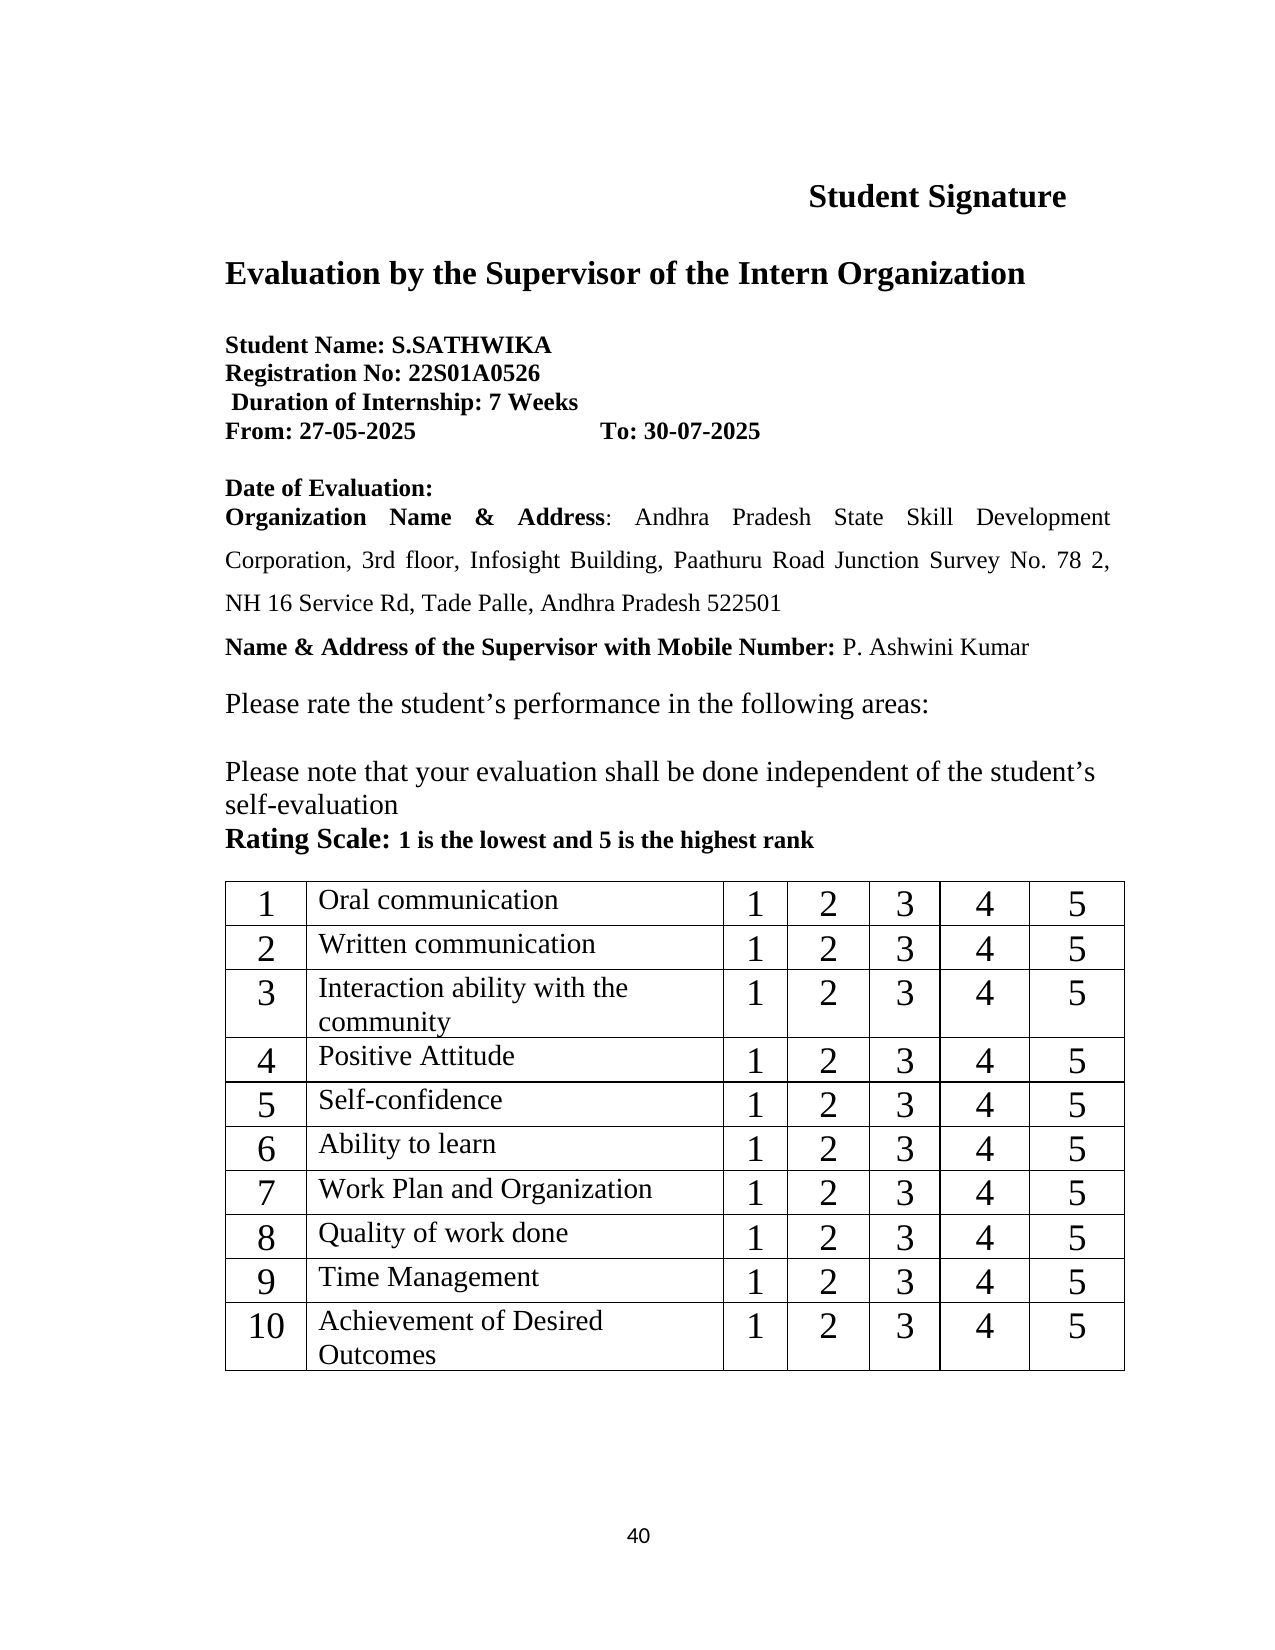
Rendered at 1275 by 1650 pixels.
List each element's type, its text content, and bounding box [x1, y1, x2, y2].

table_cell 2 [226, 926, 306, 969]
table_cell 3 [870, 1083, 939, 1126]
table_header 4 [941, 882, 1029, 925]
table_cell 5 [1030, 1127, 1124, 1170]
table_cell 4 [941, 1171, 1029, 1214]
table_cell 4 [941, 1127, 1029, 1170]
table_cell 3 [870, 1215, 939, 1258]
table_cell 8 [226, 1215, 306, 1258]
table_cell 2 [788, 1259, 869, 1302]
table_cell 2 [788, 1171, 869, 1214]
text Registration No: 22S01A0526 [225, 358, 1125, 387]
table_cell 4 [226, 1038, 306, 1081]
table_cell 1 [724, 1215, 787, 1258]
table_cell 3 [870, 1171, 939, 1214]
table_cell 5 [1030, 1259, 1124, 1302]
table_cell 4 [941, 1083, 1029, 1126]
table_cell 4 [941, 1259, 1029, 1302]
table_cell 3 [870, 926, 939, 969]
table_cell 4 [941, 970, 1029, 1037]
text Evaluation by the Supervisor of the Intern Organization [225, 253, 1125, 291]
table_header 2 [788, 882, 869, 925]
table_cell 3 [870, 1038, 939, 1081]
table_cell 9 [226, 1259, 306, 1302]
table_cell 3 [226, 970, 306, 1037]
table_cell 1 [724, 1038, 787, 1081]
text Please rate the student’s performance in the following areas: [225, 687, 1125, 720]
table_cell Achievement of Desired Outcomes [307, 1303, 723, 1370]
table_cell 1 [724, 1171, 787, 1214]
table_cell 1 [724, 970, 787, 1037]
table_header 3 [870, 882, 939, 925]
table_cell 5 [1030, 1215, 1124, 1258]
table_cell 10 [226, 1303, 306, 1370]
text Name & Address of the Supervisor with Mobile Number: P. Ashwini Kumar [225, 632, 1111, 660]
table_cell 3 [870, 1127, 939, 1170]
table_cell Work Plan and Organization [307, 1171, 723, 1214]
text Student Signature [225, 176, 1111, 215]
table_cell 2 [788, 1083, 869, 1126]
table_cell 1 [724, 1259, 787, 1302]
table_cell 3 [870, 970, 939, 1037]
table_cell 2 [788, 926, 869, 969]
table_cell 1 [724, 926, 787, 969]
text Rating Scale: 1 is the lowest and 5 is the highest rank [225, 821, 1125, 854]
text Organization Name & Address: Andhra Pradesh State Skill Development Corporation, 3rd floor, Infosight Building, Paathuru Road Junction Survey No. 78 2, NH 16 Service Rd, Tade Palle, Andhra Pradesh 522501 [225, 502, 1111, 617]
table_cell Self-confidence [307, 1083, 723, 1126]
table_cell Time Management [307, 1259, 723, 1302]
table_cell 5 [1030, 1038, 1124, 1081]
text Please note that your evaluation shall be done independent of the student’s self-evaluation [225, 754, 1125, 821]
table_cell Quality of work done [307, 1215, 723, 1258]
text Date of Evaluation: [225, 473, 1125, 502]
table_cell 3 [870, 1259, 939, 1302]
table_cell 2 [788, 1127, 869, 1170]
table_cell 1 [724, 1127, 787, 1170]
table_cell 4 [941, 1038, 1029, 1081]
table_cell 2 [788, 1303, 869, 1370]
table_cell 5 [226, 1083, 306, 1126]
table_header 1 [724, 882, 787, 925]
table_header 5 [1030, 882, 1124, 925]
table_cell Positive Attitude [307, 1038, 723, 1081]
table_cell Interaction ability with the community [307, 970, 723, 1037]
table_cell 6 [226, 1127, 306, 1170]
table_cell 5 [1030, 970, 1124, 1037]
table_cell 2 [788, 1215, 869, 1258]
table_cell 1 [724, 1303, 787, 1370]
text Student Name: S.SATHWIKA [225, 330, 1125, 358]
text Duration of Internship: 7 Weeks [225, 387, 1125, 416]
table_header Oral communication [307, 882, 723, 925]
table_cell 7 [226, 1171, 306, 1214]
table_cell 1 [724, 1083, 787, 1126]
table_cell 5 [1030, 926, 1124, 969]
table_cell 2 [788, 1038, 869, 1081]
table_cell 4 [941, 926, 1029, 969]
table_header 1 [226, 882, 306, 925]
table_cell 4 [941, 1303, 1029, 1370]
table_cell 4 [941, 1215, 1029, 1258]
table_cell 5 [1030, 1083, 1124, 1126]
table_cell 5 [1030, 1303, 1124, 1370]
table_cell 2 [788, 970, 869, 1037]
table_cell Written communication [307, 926, 723, 969]
text From: 27-05-2025 To: 30-07-2025 [225, 416, 1125, 445]
table_cell 3 [870, 1303, 939, 1370]
table_cell 5 [1030, 1171, 1124, 1214]
table_cell Ability to learn [307, 1127, 723, 1170]
